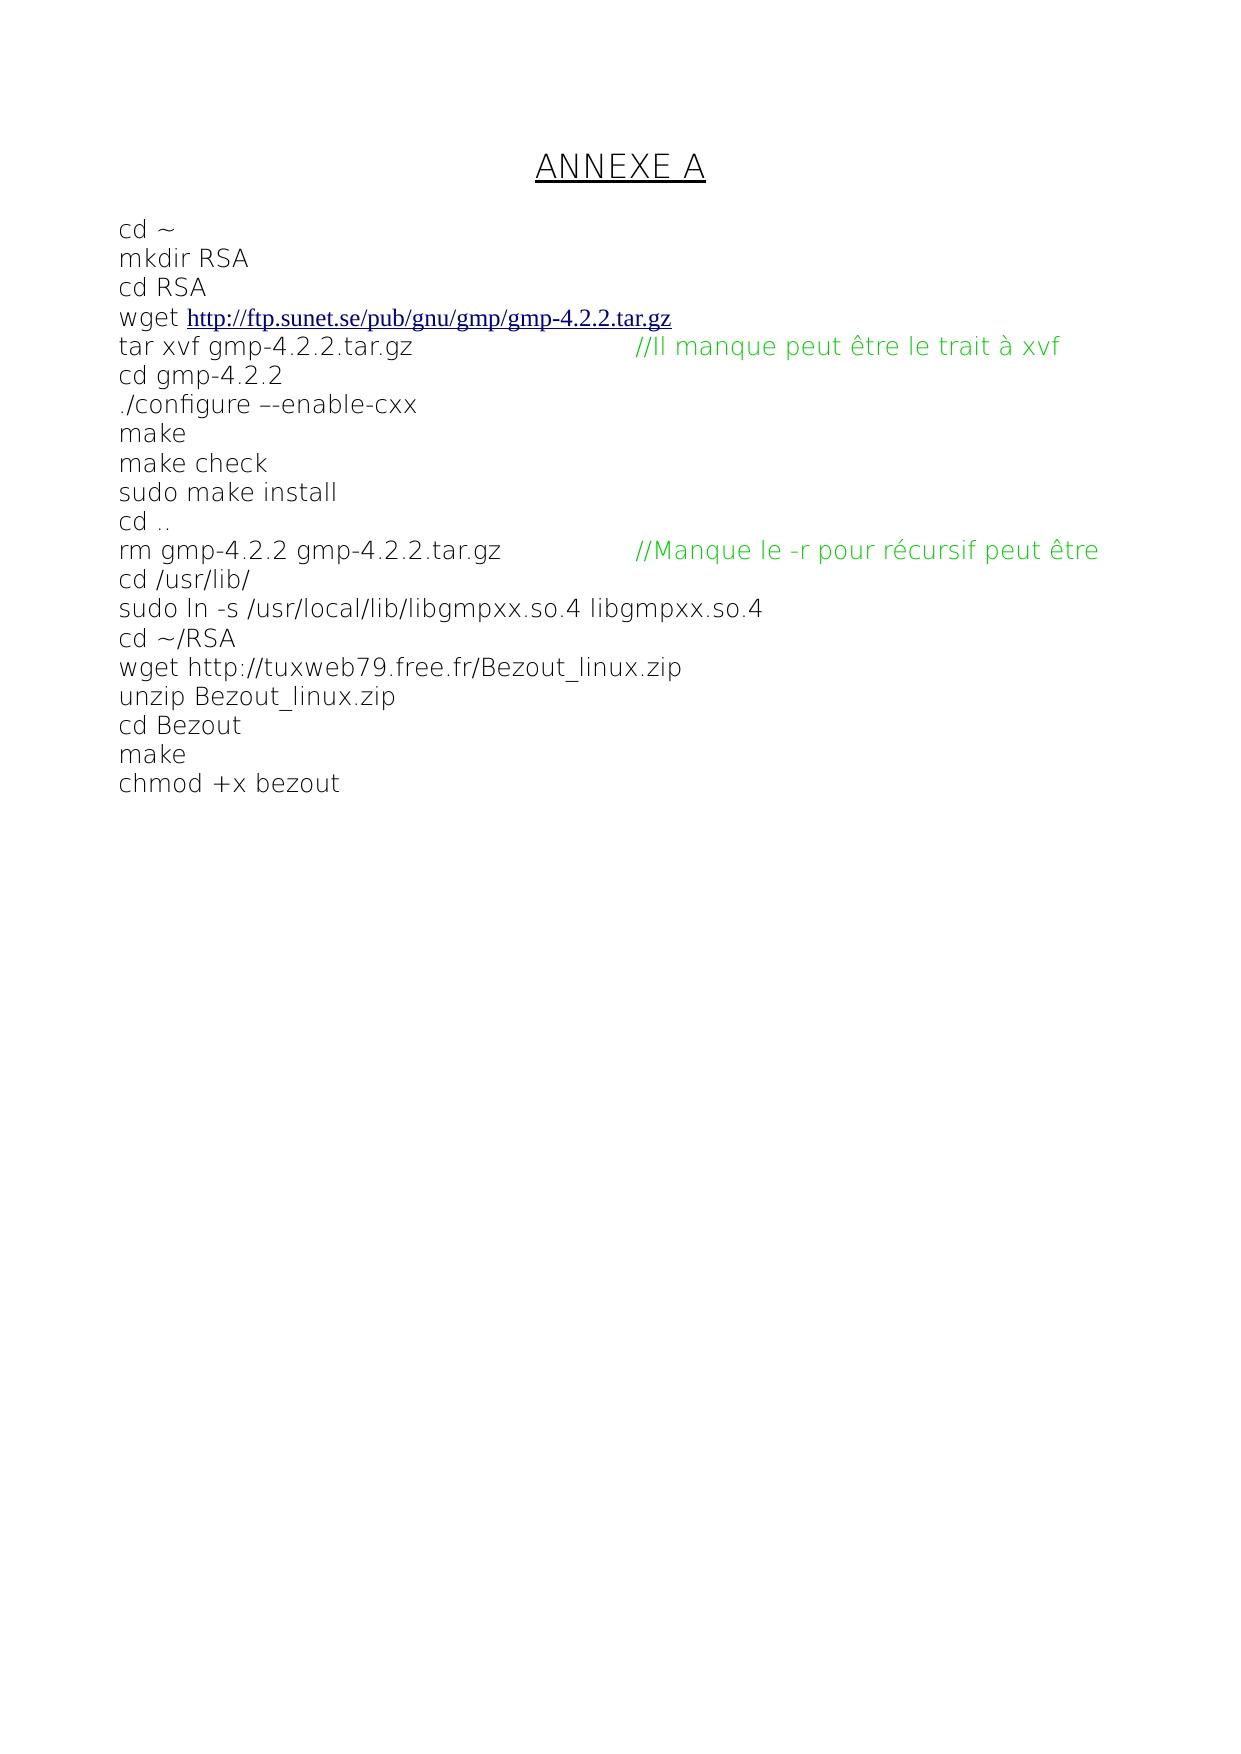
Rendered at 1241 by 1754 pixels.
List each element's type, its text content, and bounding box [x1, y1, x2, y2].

text cd RSA [118, 274, 1122, 303]
text tar xvf gmp-4.2.2.tar.gz //Il manque peut être le trait à xvf [118, 332, 1122, 361]
text chmod +x bezout [118, 769, 1122, 799]
text ANNEXE A [118, 147, 1122, 186]
text cd .. [118, 507, 1122, 536]
text cd gmp-4.2.2 [118, 361, 1122, 390]
text unzip Bezout_linux.zip [118, 682, 1122, 711]
text make [118, 740, 1122, 769]
text wget http://ftp.sunet.se/pub/gnu/gmp/gmp-4.2.2.tar.gz [118, 303, 1122, 332]
text rm gmp-4.2.2 gmp-4.2.2.tar.gz //Manque le -r pour récursif peut être [118, 536, 1122, 565]
text mkdir RSA [118, 244, 1122, 274]
text sudo make install [118, 478, 1122, 507]
text make check [118, 449, 1122, 478]
text cd Bezout [118, 711, 1122, 740]
text cd ~ [118, 215, 1122, 244]
text sudo ln -s /usr/local/lib/libgmpxx.so.4 libgmpxx.so.4 [118, 594, 1122, 624]
text make [118, 419, 1122, 449]
text ./configure –-enable-cxx [118, 390, 1122, 419]
text cd /usr/lib/ [118, 565, 1122, 594]
text cd ~/RSA [118, 624, 1122, 653]
text wget http://tuxweb79.free.fr/Bezout_linux.zip [118, 653, 1122, 682]
